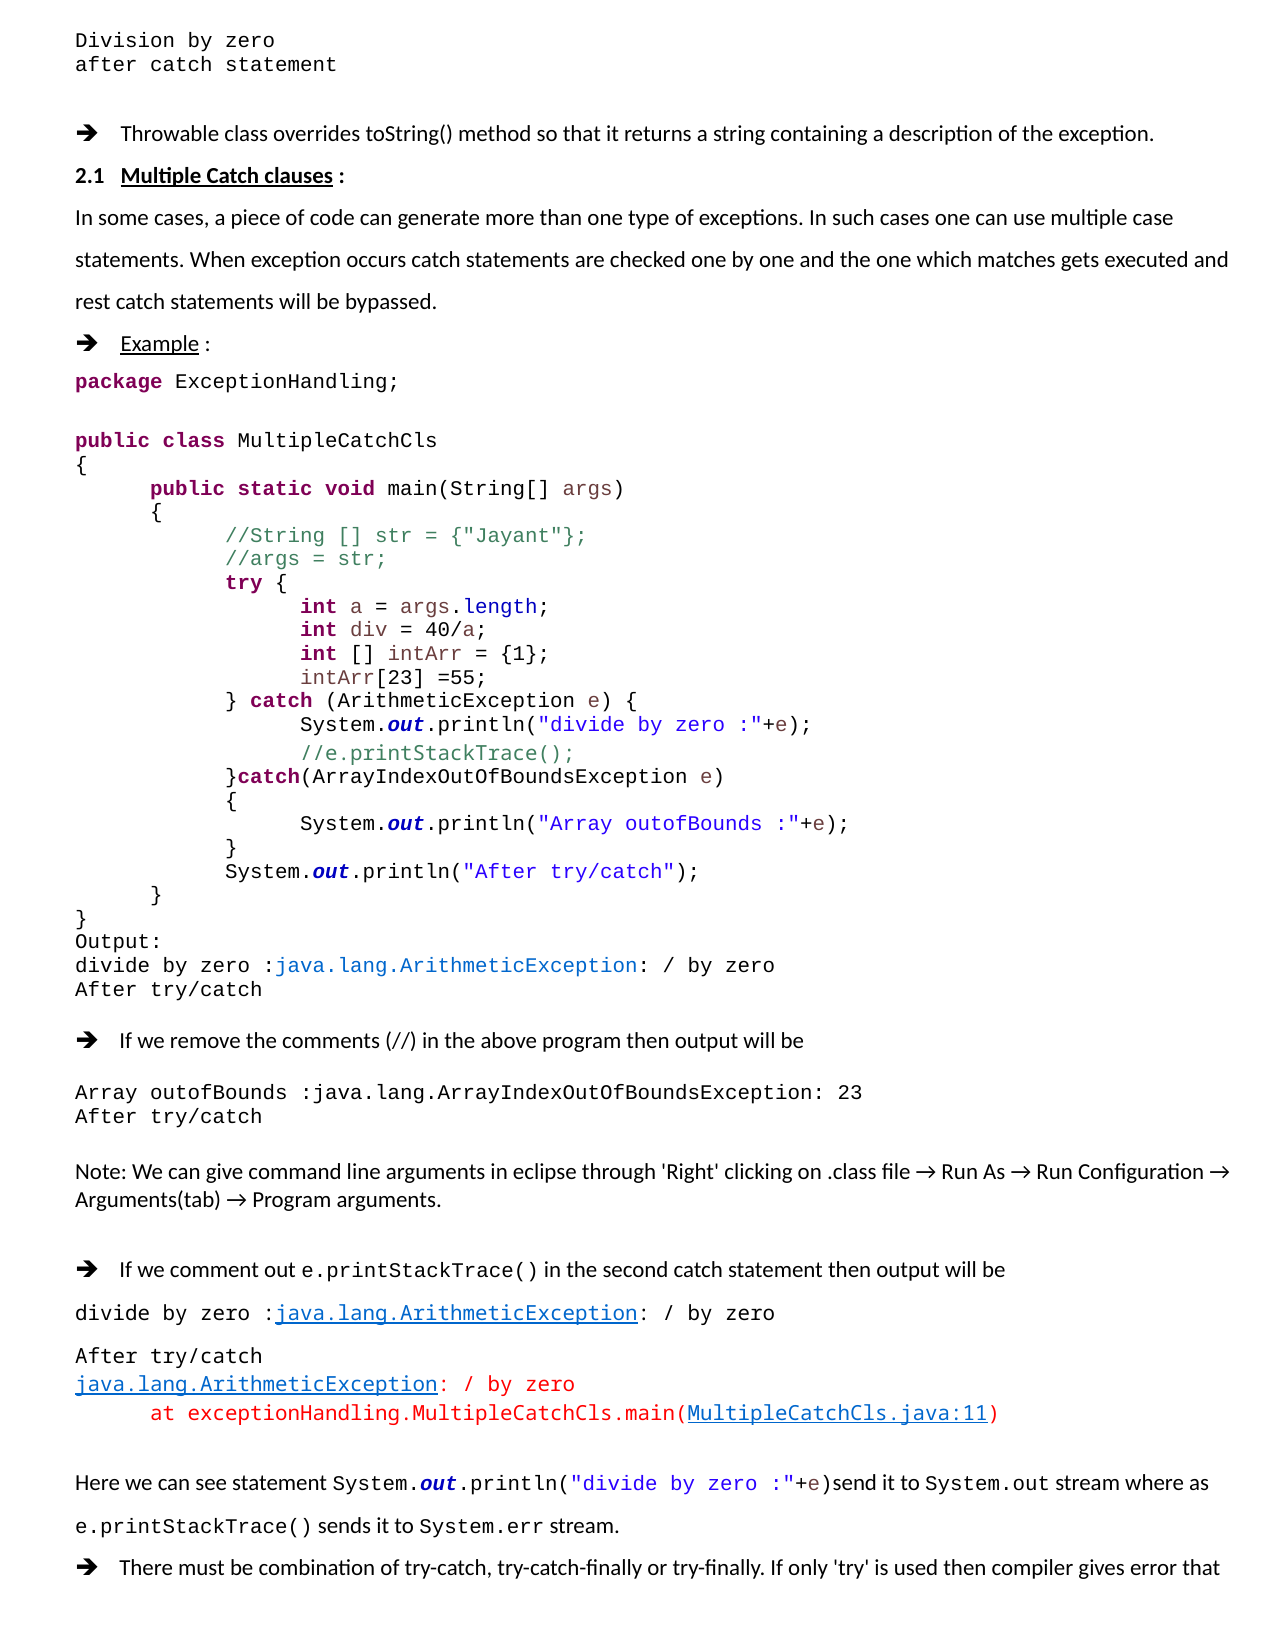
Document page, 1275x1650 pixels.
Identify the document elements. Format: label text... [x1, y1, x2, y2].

text After try/catch [75, 1341, 1245, 1369]
text //e.printStackTrace(); [75, 738, 1245, 766]
text Here we can see statement System.out.println("divide by zero :"+e)send it to System.out stream where as e.printStackTrace() sends it to System.err stream. [75, 1468, 1245, 1539]
text //args = str; [75, 548, 1245, 572]
text int a = args.length; [75, 596, 1245, 619]
text package ExceptionHandling; [75, 371, 1245, 395]
list 2.1 Multiple Catch clauses : [75, 161, 1245, 189]
text at exceptionHandling.MultipleCatchCls.main(MultipleCatchCls.java:11) [75, 1398, 1245, 1426]
text } [75, 908, 1245, 932]
text } catch (ArithmeticException e) { [75, 690, 1245, 714]
list There must be combination of try-catch, try-catch-finally or try-finally. If only 'try' is used then compiler gives error that [75, 1553, 1245, 1582]
text Division by zero [75, 30, 1245, 54]
text java.lang.ArithmeticException: / by zero [75, 1369, 1245, 1398]
text { [75, 454, 1245, 477]
text after catch statement [75, 54, 1245, 77]
text System.out.println("After try/catch"); [75, 861, 1245, 884]
text Output: [75, 932, 1245, 955]
text { [75, 790, 1245, 813]
list If we comment out e.printStackTrace() in the second catch statement then output will be [75, 1256, 1245, 1284]
text After try/catch [75, 1106, 1245, 1129]
text Note: We can give command line arguments in eclipse through 'Right' clicking on .class file → Run As → Run Configuration → Arguments(tab) → Program arguments. [75, 1157, 1245, 1213]
text } [75, 837, 1245, 861]
text } [75, 884, 1245, 908]
text divide by zero :java.lang.ArithmeticException: / by zero [75, 955, 1245, 979]
text }catch(ArrayIndexOutOfBoundsException e) [75, 766, 1245, 790]
text After try/catch [75, 979, 1245, 1002]
text public static void main(String[] args) [75, 477, 1245, 501]
text Array outofBounds :java.lang.ArrayIndexOutOfBoundsException: 23 [75, 1082, 1245, 1106]
text //String [] str = {"Jayant"}; [75, 525, 1245, 548]
text int div = 40/a; [75, 619, 1245, 643]
text divide by zero :java.lang.ArithmeticException: / by zero [75, 1298, 1245, 1327]
text { [75, 501, 1245, 525]
text try { [75, 572, 1245, 596]
list Throwable class overrides toString() method so that it returns a string containing a description of the exception. [75, 119, 1245, 147]
text System.out.println("Array outofBounds :"+e); [75, 813, 1245, 837]
text public class MultipleCatchCls [75, 430, 1245, 454]
list If we remove the comments (//) in the above program then output will be [75, 1026, 1245, 1054]
list In some cases, a piece of code can generate more than one type of exceptions. In such cases one can use multiple case statements. When exception occurs catch statements are checked one by one and the one which matches gets executed and rest catch statements will be bypassed. [75, 203, 1245, 315]
text intArr[23] =55; [75, 667, 1245, 690]
list Example : [75, 329, 1245, 357]
text System.out.println("divide by zero :"+e); [75, 714, 1245, 738]
text int [] intArr = {1}; [75, 643, 1245, 667]
